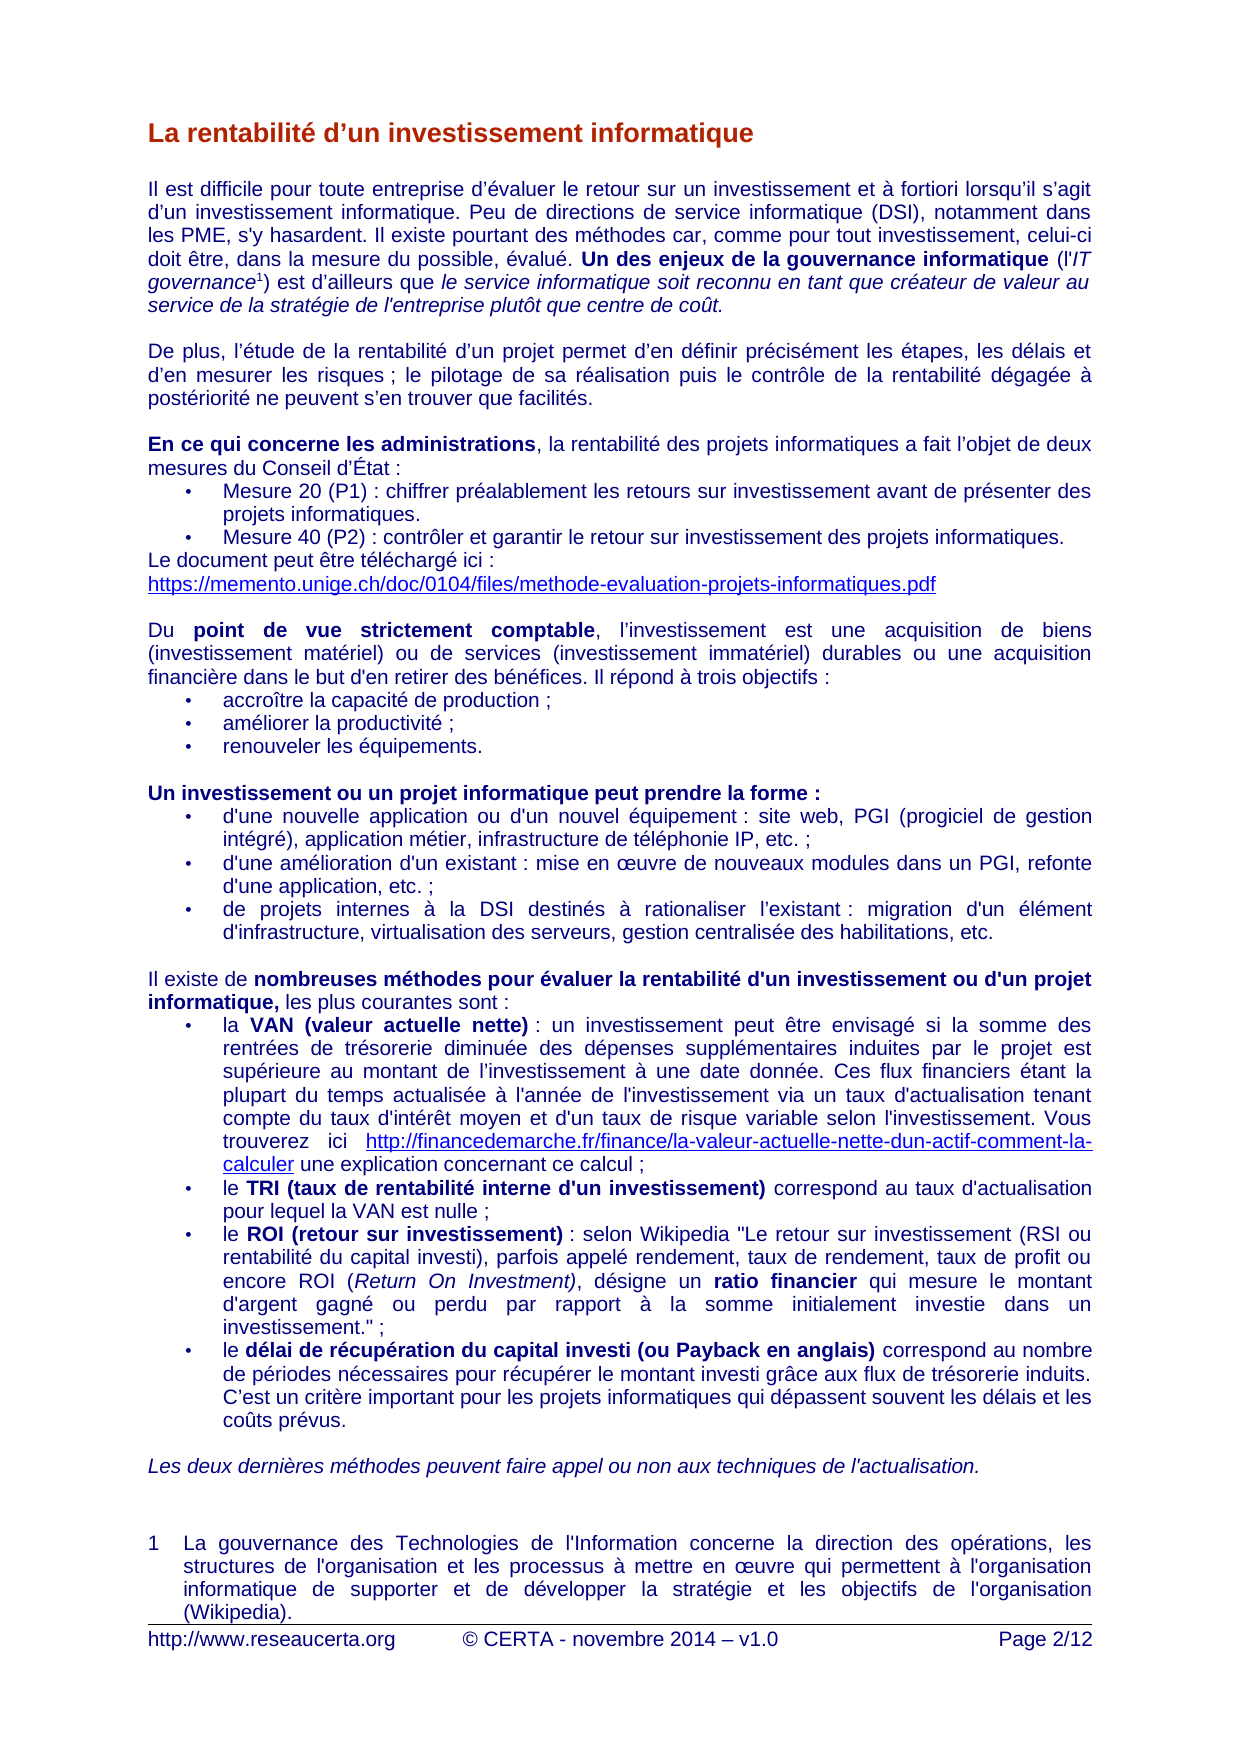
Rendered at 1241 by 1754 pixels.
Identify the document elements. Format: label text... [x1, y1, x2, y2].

list le ROI (retour sur investissement) : selon Wikipedia "Le retour sur investissement (RSI ou rentabilité du capital investi), parfois appelé rendement, taux de rendement, taux de profit ou encore ROI (Return On Investment), désigne un ratio financier qui mesure le montant d'argent gagné ou perdu par rapport à la somme initialement investie dans un investissement." ; [185, 1223, 1092, 1339]
text Les deux dernières méthodes peuvent faire appel ou non aux techniques de l'actualisation. [148, 1455, 1092, 1478]
text Il est difficile pour toute entreprise d’évaluer le retour sur un investissement et à fortiori lorsqu’il s’agit d’un investissement informatique. Peu de directions de service informatique (DSI), notamment dans les PME, s'y hasardent. Il existe pourtant des méthodes car, comme pour tout investissement, celui-ci doit être, dans la mesure du possible, évalué. Un des enjeux de la gouvernance informatique (l'IT governance) est d’ailleurs que le service informatique soit reconnu en tant que créateur de valeur au service de la stratégie de l'entreprise plutôt que centre de coût. [148, 177, 1092, 317]
list Mesure 20 (P1) : chiffrer préalablement les retours sur investissement avant de présenter des projets informatiques. [185, 479, 1092, 526]
subtitle La rentabilité d’un investissement informatique [148, 118, 1092, 148]
list Mesure 40 (P2) : contrôler et garantir le retour sur investissement des projets informatiques. [185, 526, 1092, 549]
list d'une amélioration d'un existant : mise en œuvre de nouveaux modules dans un PGI, refonte d'une application, etc. ; [185, 851, 1092, 898]
text La gouvernance des Technologies de l'Information concerne la direction des opérations, les structures de l'organisation et les processus à mettre en œuvre qui permettent à l'organisation informatique de supporter et de développer la stratégie et les objectifs de l'organisation (Wikipedia). [148, 1531, 1092, 1624]
text https://memento.unige.ch/doc/0104/files/methode-evaluation-projets-informatiques.pdf [148, 572, 1092, 596]
text De plus, l’étude de la rentabilité d’un projet permet d’en définir précisément les étapes, les délais et d’en mesurer les risques ; le pilotage de sa réalisation puis le contrôle de la rentabilité dégagée à postériorité ne peuvent s’en trouver que facilités. [148, 340, 1092, 410]
text Un investissement ou un projet informatique peut prendre la forme : [148, 781, 1092, 805]
text Le document peut être téléchargé ici : [148, 549, 1092, 572]
list d'une nouvelle application ou d'un nouvel équipement : site web, PGI (progiciel de gestion intégré), application métier, infrastructure de téléphonie IP, etc. ; [185, 805, 1092, 851]
text Du point de vue strictement comptable, l’investissement est une acquisition de biens (investissement matériel) ou de services (investissement immatériel) durables ou une acquisition financière dans le but d'en retirer des bénéfices. Il répond à trois objectifs : [148, 619, 1092, 688]
list renouveler les équipements. [185, 735, 1092, 758]
list améliorer la productivité ; [185, 712, 1092, 735]
list le TRI (taux de rentabilité interne d'un investissement) correspond au taux d'actualisation pour lequel la VAN est nulle ; [185, 1176, 1092, 1223]
text Il existe de nombreuses méthodes pour évaluer la rentabilité d'un investissement ou d'un projet informatique, les plus courantes sont : [148, 967, 1092, 1014]
list la VAN (valeur actuelle nette) : un investissement peut être envisagé si la somme des rentrées de trésorerie diminuée des dépenses supplémentaires induites par le projet est supérieure au montant de l’investissement à une date donnée. Ces flux financiers étant la plupart du temps actualisée à l'année de l'investissement via un taux d'actualisation tenant compte du taux d'intérêt moyen et d'un taux de risque variable selon l'investissement. Vous trouverez ici http://financedemarche.fr/finance/la-valeur-actuelle-nette-dun-actif-comment-la-calculer une explication concernant ce calcul ; [185, 1014, 1092, 1176]
list le délai de récupération du capital investi (ou Payback en anglais) correspond au nombre de périodes nécessaires pour récupérer le montant investi grâce aux flux de trésorerie induits. C’est un critère important pour les projets informatiques qui dépassent souvent les délais et les coûts prévus. [185, 1339, 1092, 1432]
text En ce qui concerne les administrations, la rentabilité des projets informatiques a fait l’objet de deux mesures du Conseil d’État : [148, 433, 1092, 479]
list accroître la capacité de production ; [185, 688, 1092, 712]
list de projets internes à la DSI destinés à rationaliser l’existant : migration d'un élément d'infrastructure, virtualisation des serveurs, gestion centralisée des habilitations, etc. [185, 898, 1092, 944]
